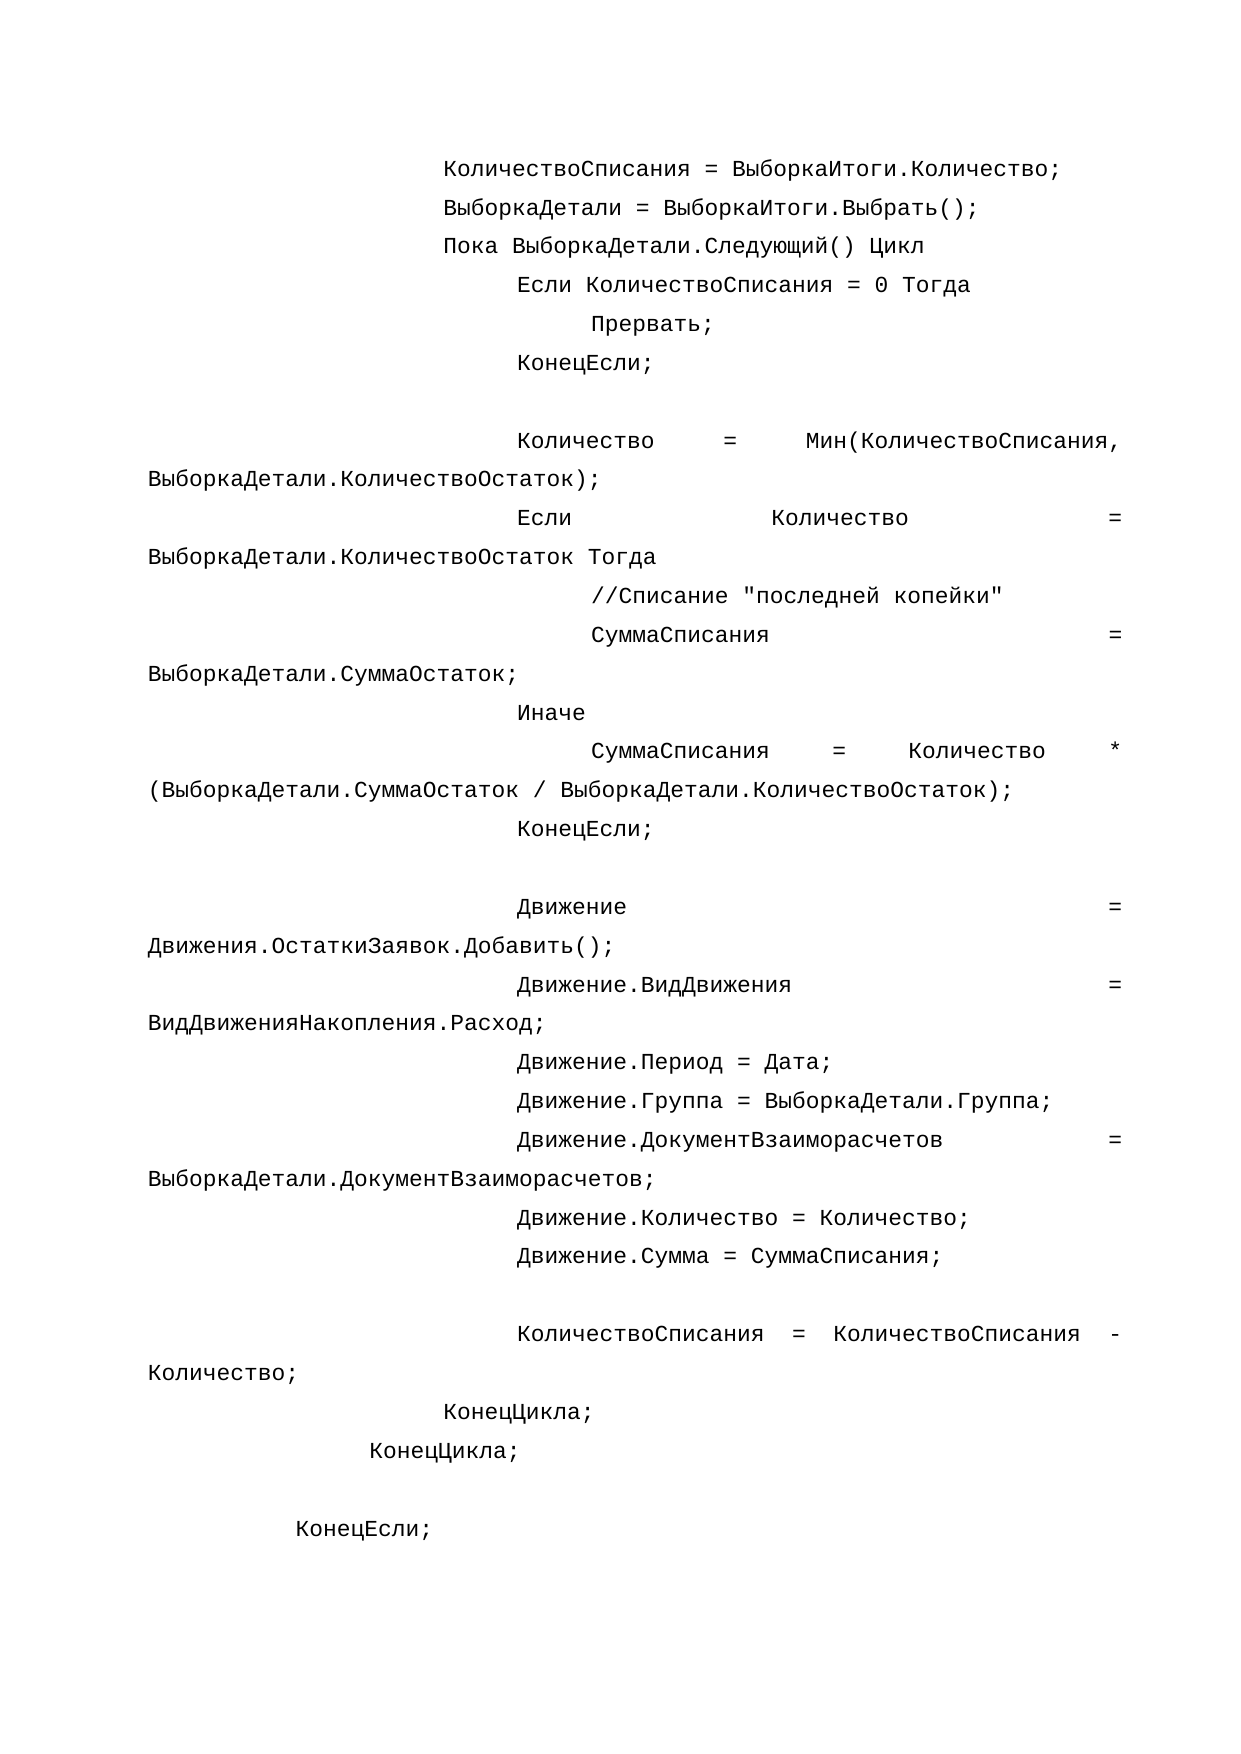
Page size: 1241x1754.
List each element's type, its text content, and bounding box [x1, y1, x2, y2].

text Движение.Группа = ВыборкаДетали.Группа; [148, 1089, 1122, 1115]
text Если Количество = ВыборкаДетали.КоличествоОстаток Тогда [148, 507, 1122, 571]
text Пока ВыборкаДетали.Следующий() Цикл [148, 235, 1122, 261]
text Движение.Период = Дата; [148, 1051, 1122, 1077]
text Количество = Мин(КоличествоСписания, ВыборкаДетали.КоличествоОстаток); [148, 429, 1122, 494]
text КоличествоСписания = КоличествоСписания - Количество; [148, 1323, 1122, 1387]
text КонецЦикла; [148, 1439, 1122, 1465]
text СуммаСписания = ВыборкаДетали.СуммаОстаток; [148, 623, 1122, 688]
text Движение = Движения.ОстаткиЗаявок.Добавить(); [148, 895, 1122, 960]
text КонецЦикла; [148, 1400, 1122, 1426]
text КонецЕсли; [148, 351, 1122, 377]
text Иначе [148, 701, 1122, 727]
text КонецЕсли; [148, 817, 1122, 843]
text Движение.Сумма = СуммаСписания; [148, 1245, 1122, 1271]
text Прервать; [148, 312, 1122, 338]
text //Списание "последней копейки" [148, 584, 1122, 610]
text Если КоличествоСписания = 0 Тогда [148, 273, 1122, 299]
text Движение.Количество = Количество; [148, 1206, 1122, 1232]
text СуммаСписания = Количество * (ВыборкаДетали.СуммаОстаток / ВыборкаДетали.КоличествоОстаток); [148, 740, 1122, 804]
text Движение.ДокументВзаиморасчетов = ВыборкаДетали.ДокументВзаиморасчетов; [148, 1128, 1122, 1193]
text ВыборкаДетали = ВыборкаИтоги.Выбрать(); [148, 196, 1122, 222]
text КонецЕсли; [148, 1517, 1122, 1543]
text Движение.ВидДвижения = ВидДвиженияНакопления.Расход; [148, 973, 1122, 1038]
text КоличествоСписания = ВыборкаИтоги.Количество; [148, 157, 1122, 183]
